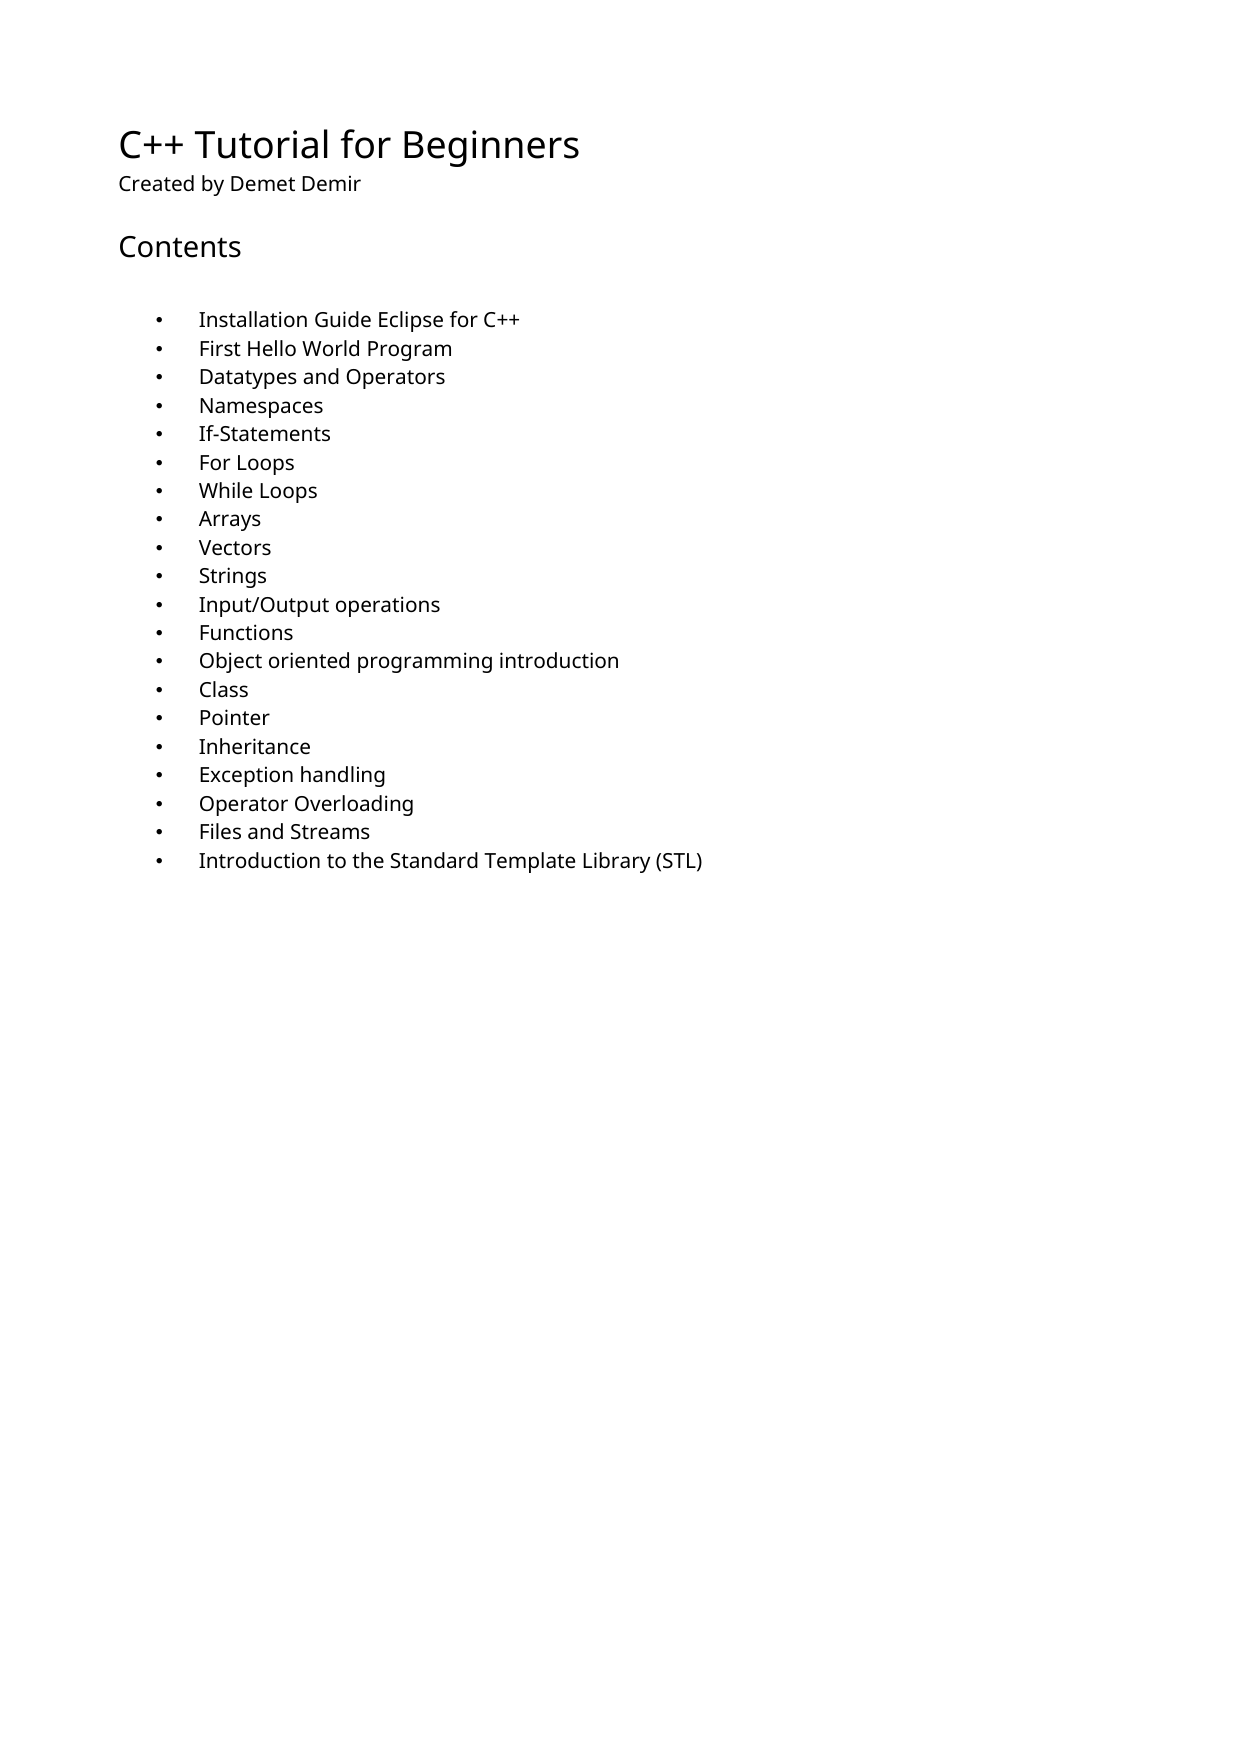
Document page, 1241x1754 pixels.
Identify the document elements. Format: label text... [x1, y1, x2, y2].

list Class [156, 675, 1122, 703]
list While Loops [156, 476, 1122, 504]
list Vectors [156, 533, 1122, 561]
list Functions [156, 618, 1122, 647]
list Strings [156, 561, 1122, 590]
list Namespaces [156, 391, 1122, 419]
list For Loops [156, 448, 1122, 476]
text Created by Demet Demir [118, 169, 1122, 198]
list Installation Guide Eclipse for C++ [156, 305, 1122, 334]
list Object oriented programming introduction [156, 647, 1122, 675]
list Files and Streams [156, 817, 1122, 846]
list Pointer [156, 703, 1122, 732]
text C++ Tutorial for Beginners [118, 118, 1122, 169]
list Inheritance [156, 732, 1122, 760]
list Introduction to the Standard Template Library (STL) [156, 846, 1122, 874]
list Operator Overloading [156, 789, 1122, 817]
list Input/Output operations [156, 590, 1122, 618]
text Contents [118, 226, 1122, 266]
list Datatypes and Operators [156, 362, 1122, 391]
list Exception handling [156, 760, 1122, 789]
list Arrays [156, 504, 1122, 533]
list If-Statements [156, 419, 1122, 448]
list First Hello World Program [156, 334, 1122, 362]
